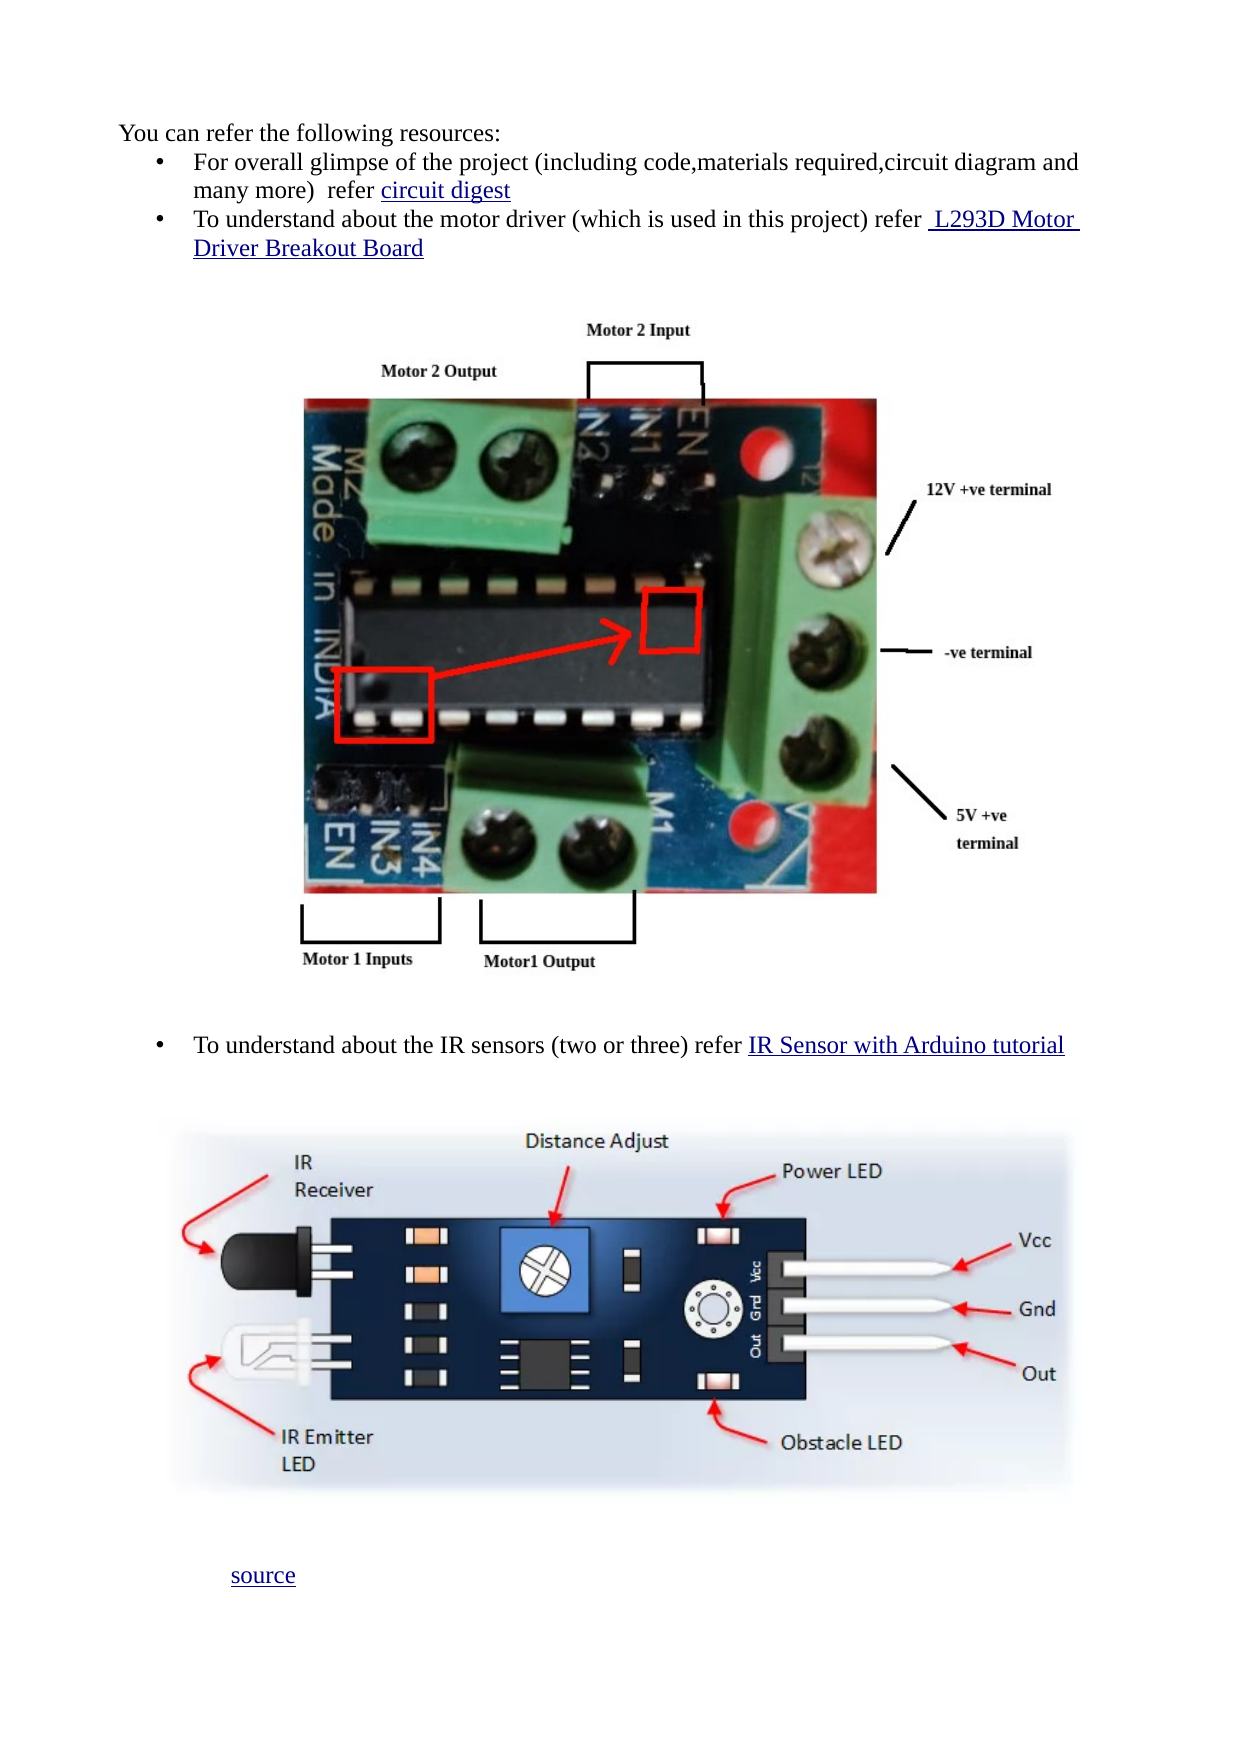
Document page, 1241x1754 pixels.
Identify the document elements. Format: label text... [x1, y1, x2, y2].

list For overall glimpse of the project (including code,materials required,circuit diagram and many more) refer circuit digest [156, 147, 1122, 204]
picture [136, 319, 1104, 1001]
picture [155, 1116, 1085, 1503]
list To understand about the motor driver (which is used in this project) refer L293D Motor Driver Breakout Board [156, 204, 1122, 262]
list To understand about the IR sensors (two or three) refer IR Sensor with Arduino tutorial [156, 1030, 1122, 1058]
list source [193, 1561, 1122, 1589]
text You can refer the following resources: [118, 118, 1122, 147]
